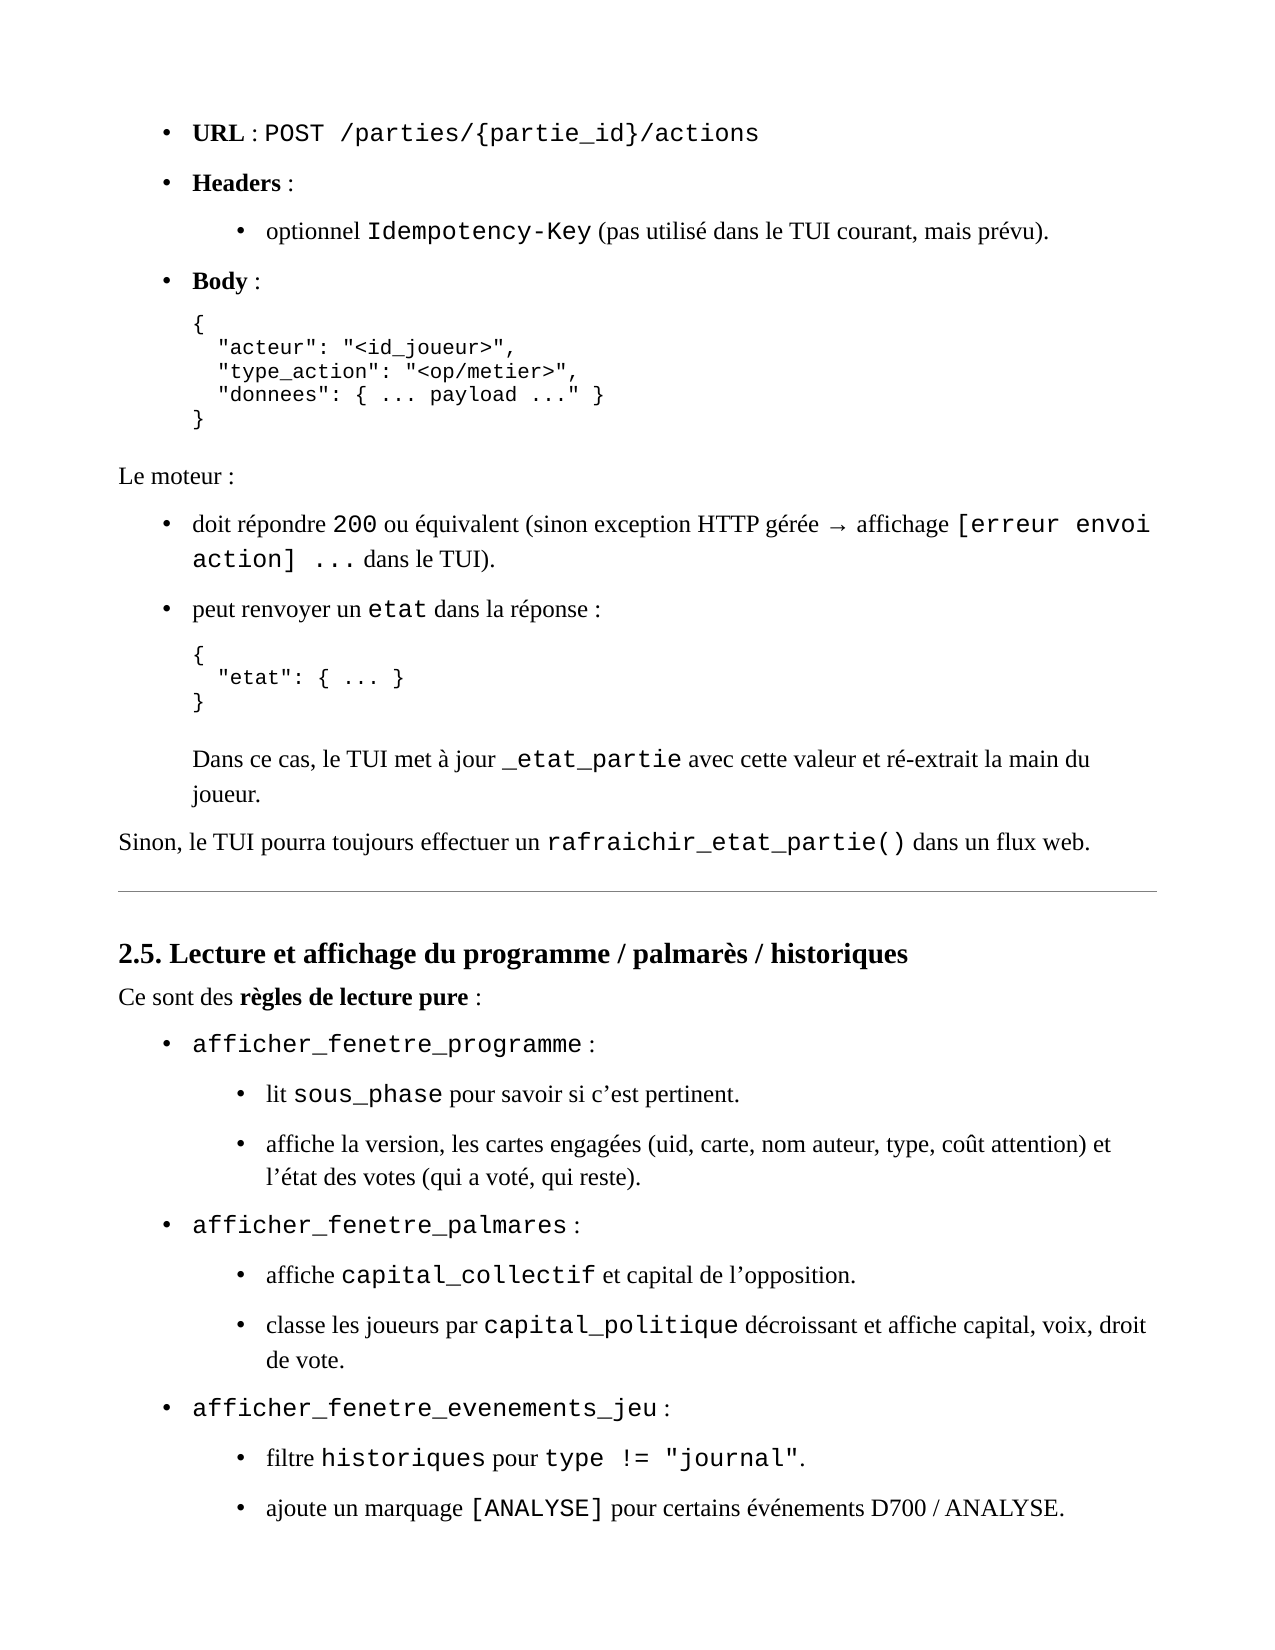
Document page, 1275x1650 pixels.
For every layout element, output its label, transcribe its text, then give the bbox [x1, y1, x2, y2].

list afficher_fenetre_programme : [162, 1029, 1157, 1060]
list "acteur": "<id_joueur>", [162, 337, 1157, 361]
list URL : POST /parties/{partie_id}/actions [162, 118, 1157, 149]
list Dans ce cas, le TUI met à jour _etat_partie avec cette valeur et ré-extrait la main du joueur. [162, 744, 1157, 808]
list filtre historiques pour type != "journal". [236, 1443, 1157, 1473]
list affiche la version, les cartes engagées (uid, carte, nom auteur, type, coût attention) et l’état des votes (qui a voté, qui reste). [236, 1129, 1157, 1191]
list affiche capital_collectif et capital de l’opposition. [236, 1260, 1157, 1291]
list doit répondre 200 ou équivalent (sinon exception HTTP gérée → affichage [erreur envoi action] ... dans le TUI). [162, 509, 1157, 574]
list ajoute un marquage [ANALYSE] pour certains événements D700 / ANALYSE. [236, 1493, 1157, 1523]
list Body : [162, 266, 1157, 294]
list "etat": { ... } [162, 667, 1157, 691]
list afficher_fenetre_evenements_jeu : [162, 1393, 1157, 1423]
text Sinon, le TUI pourra toujours effectuer un rafraichir_etat_partie() dans un flux web. [118, 827, 1157, 858]
list "type_action": "<op/metier>", [162, 361, 1157, 384]
list optionnel Idempotency-Key (pas utilisé dans le TUI courant, mais prévu). [236, 216, 1157, 247]
subtitle 2.5. Lecture et affichage du programme / palmarès / historiques [118, 936, 1157, 969]
list Headers : [162, 168, 1157, 197]
text Ce sont des règles de lecture pure : [118, 982, 1157, 1011]
list { [162, 644, 1157, 667]
list classe les joueurs par capital_politique décroissant et affiche capital, voix, droit de vote. [236, 1310, 1157, 1374]
list lit sous_phase pour savoir si c’est pertinent. [236, 1079, 1157, 1110]
list "donnees": { ... payload ..." } [162, 384, 1157, 408]
list { [162, 313, 1157, 337]
list peut renvoyer un etat dans la réponse : [162, 594, 1157, 624]
list afficher_fenetre_palmares : [162, 1210, 1157, 1241]
list } [162, 691, 1157, 715]
list } [162, 408, 1157, 432]
text Le moteur : [118, 461, 1157, 490]
